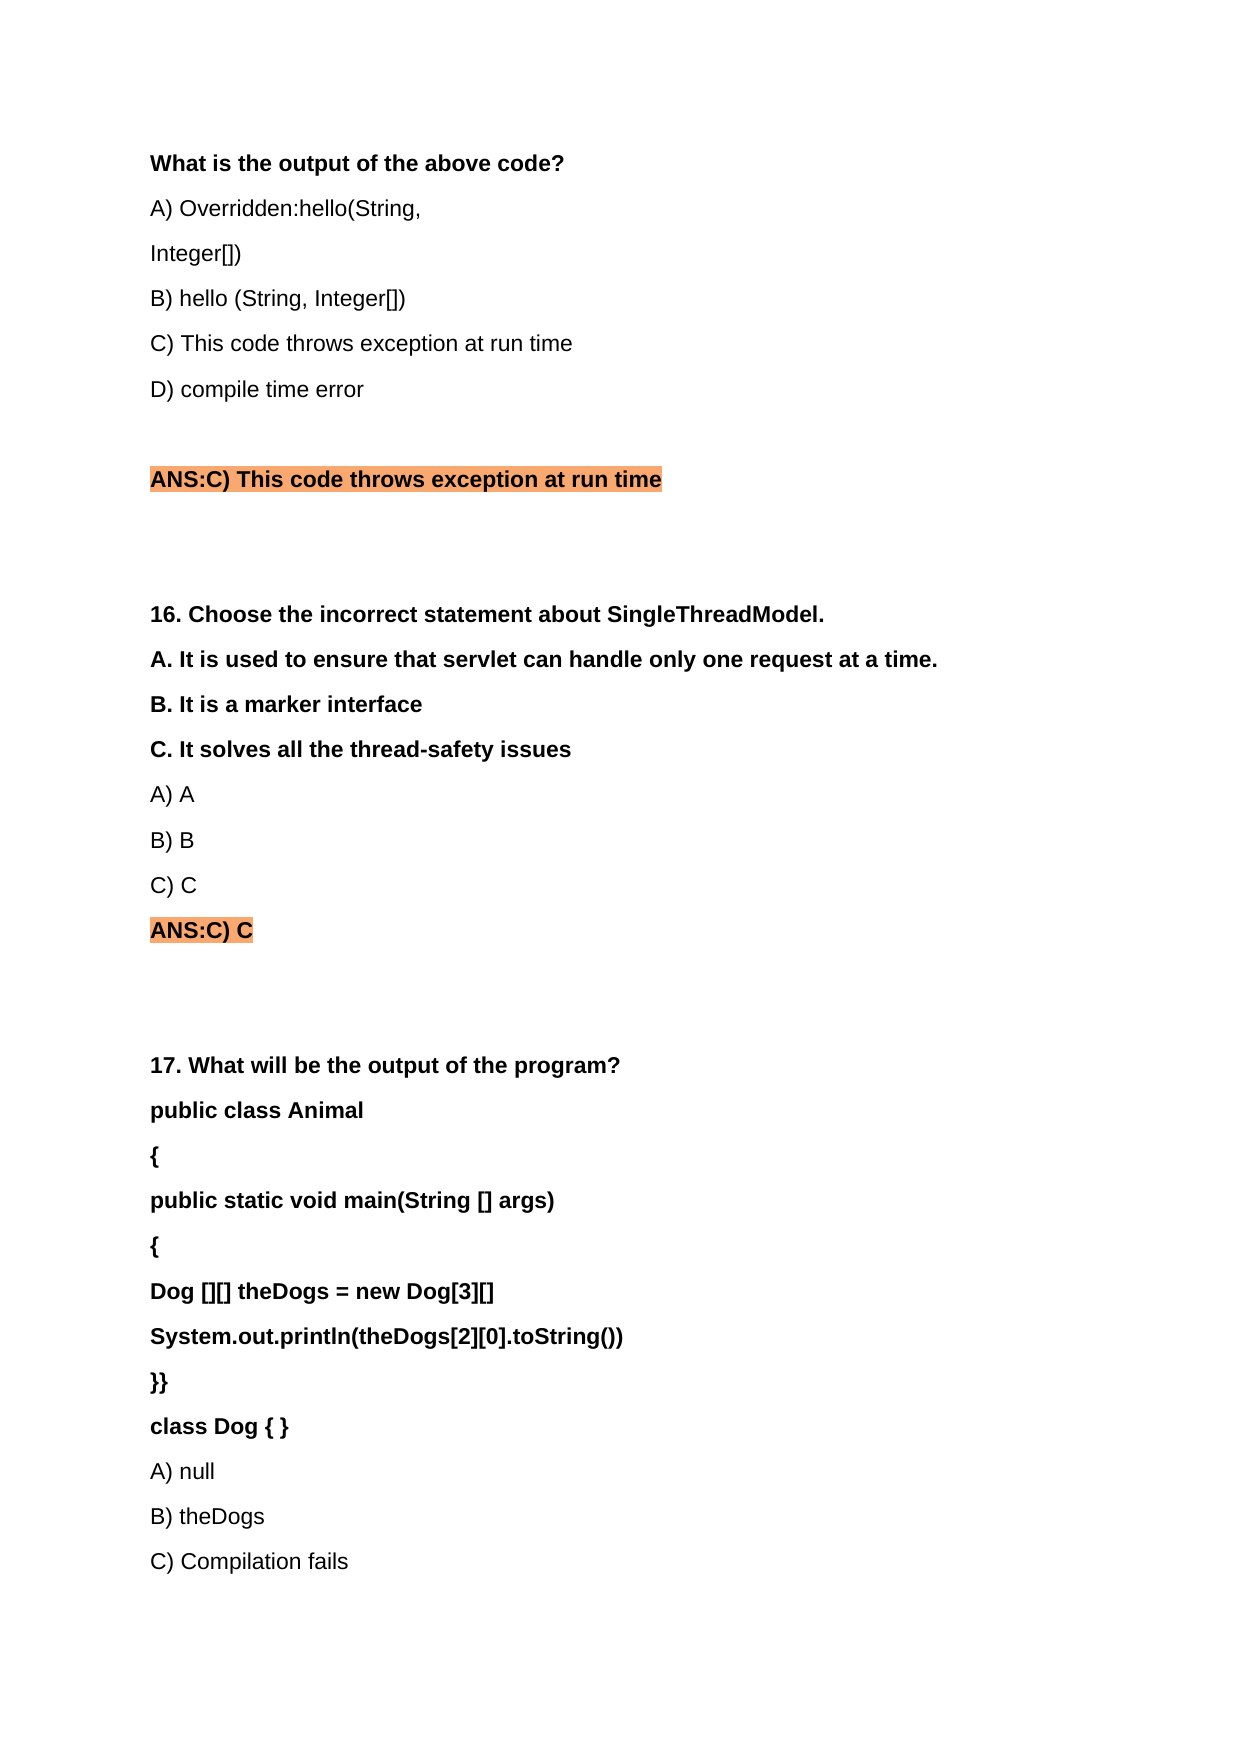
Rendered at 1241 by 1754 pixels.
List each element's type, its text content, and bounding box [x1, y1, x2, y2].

text { [150, 1142, 1090, 1169]
text C. It solves all the thread-safety issues [150, 736, 1090, 763]
text A) Overridden:hello(String, [150, 195, 1090, 221]
text public class Animal [150, 1097, 1090, 1123]
text ANS:C) C [150, 917, 1090, 943]
text B) theDogs [150, 1503, 1090, 1529]
text What is the output of the above code? [150, 150, 1090, 176]
text System.out.println(theDogs[2][0].toString()) [150, 1323, 1090, 1349]
text B. It is a marker interface [150, 691, 1090, 718]
text { [150, 1232, 1090, 1259]
text Dog [][] theDogs = new Dog[3][] [150, 1278, 1090, 1304]
text A) A [150, 781, 1090, 808]
text Integer[]) [150, 240, 1090, 267]
text C) This code throws exception at run time [150, 330, 1090, 357]
text public static void main(String [] args) [150, 1187, 1090, 1214]
text B) hello (String, Integer[]) [150, 285, 1090, 312]
text B) B [150, 827, 1090, 853]
text }} [150, 1368, 1090, 1394]
text A) null [150, 1458, 1090, 1484]
text D) compile time error [150, 376, 1090, 402]
text 17. What will be the output of the program? [150, 1052, 1090, 1078]
text class Dog { } [150, 1413, 1090, 1439]
text ANS:C) This code throws exception at run time [150, 466, 1090, 492]
text C) Compilation fails [150, 1548, 1090, 1574]
text A. It is used to ensure that servlet can handle only one request at a time. [150, 646, 1090, 672]
text C) C [150, 872, 1090, 898]
text 16. Choose the incorrect statement about SingleThreadModel. [150, 601, 1090, 627]
